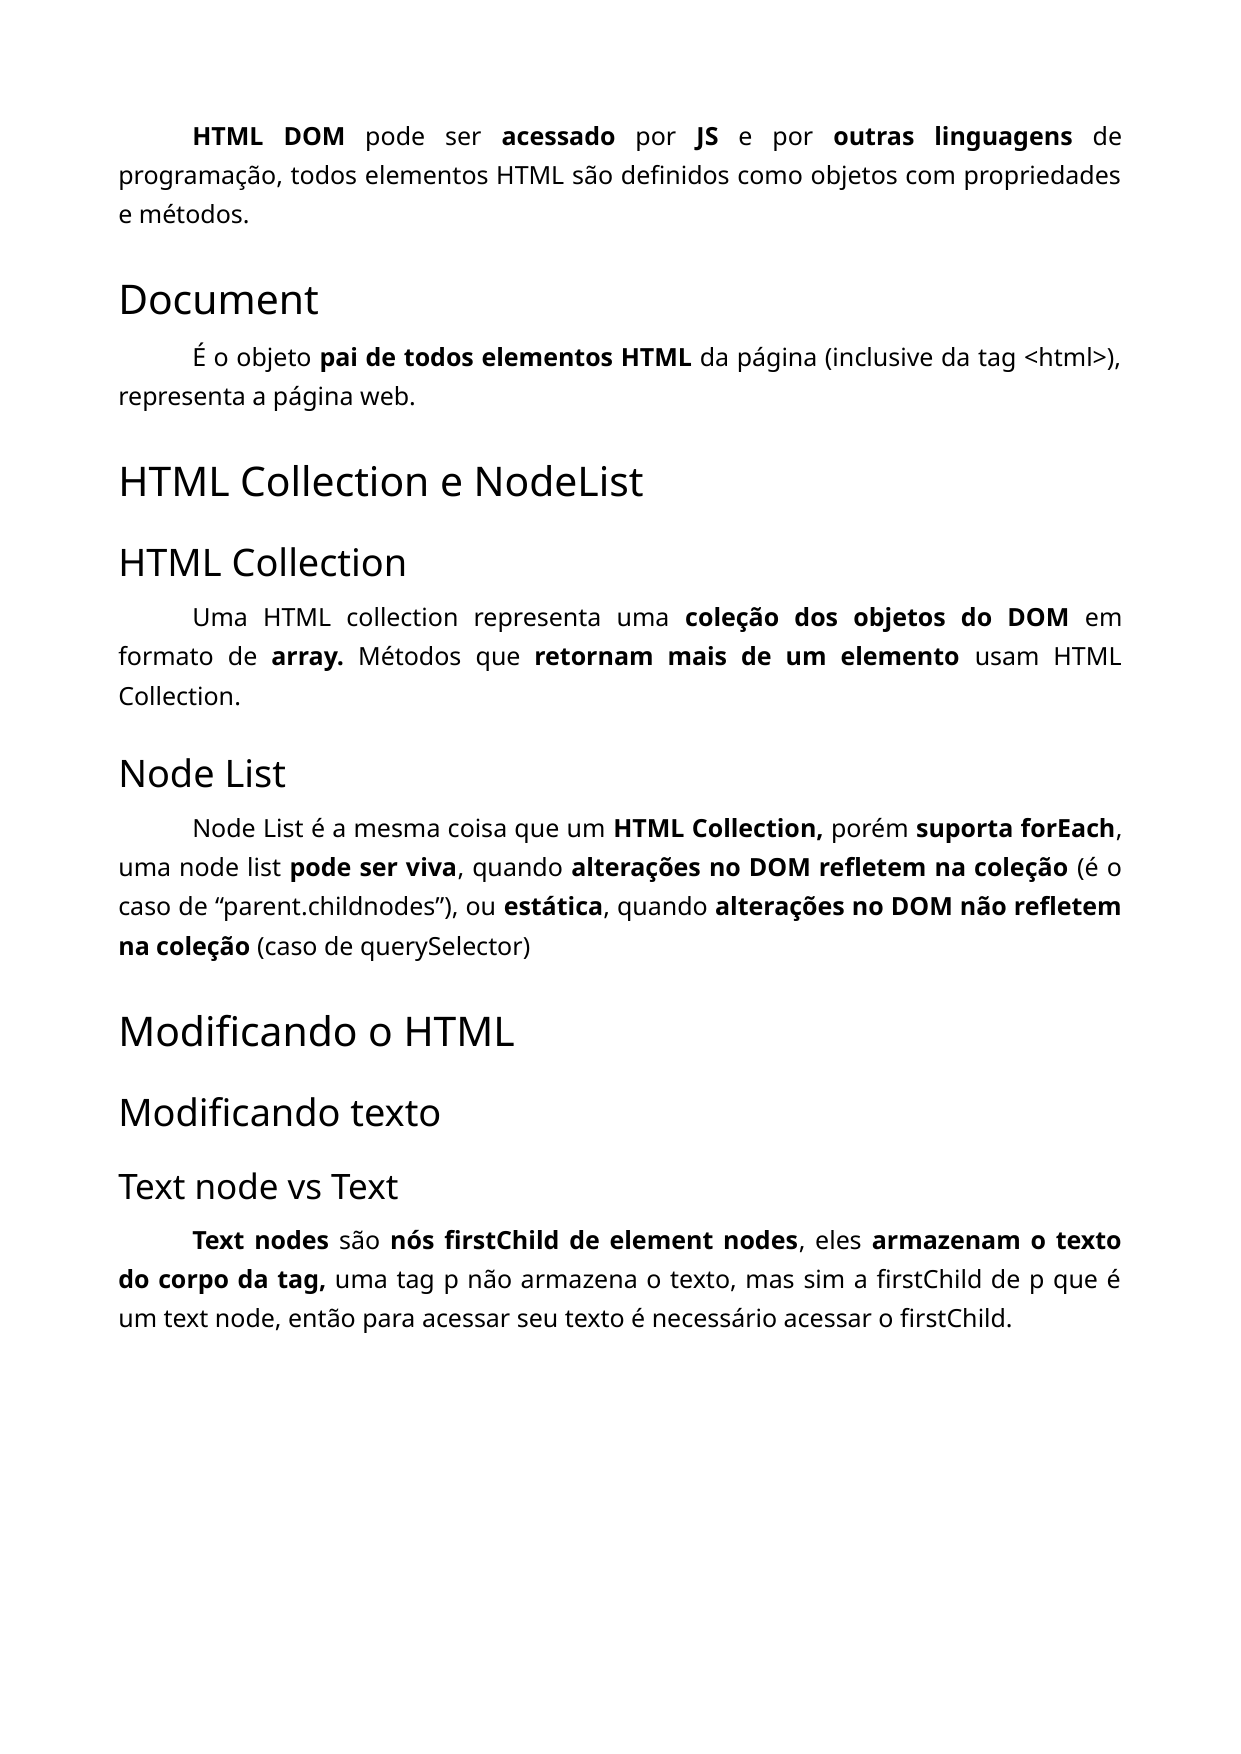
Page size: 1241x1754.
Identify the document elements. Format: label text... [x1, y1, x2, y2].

subtitle Modificando o HTML [118, 1003, 1122, 1058]
text É o objeto pai de todos elementos HTML da página (inclusive da tag <html>), representa a página web. [118, 339, 1122, 412]
subtitle Text node vs Text [118, 1162, 1122, 1210]
subtitle HTML Collection [118, 536, 1122, 587]
subtitle HTML Collection e NodeList [118, 453, 1122, 508]
text Uma HTML collection representa uma coleção dos objetos do DOM em formato de array. Métodos que retornam mais de um elemento usam HTML Collection. [118, 600, 1122, 712]
text Text nodes são nós firstChild de element nodes, eles armazenam o texto do corpo da tag, uma tag p não armazena o texto, mas sim a firstChild de p que é um text node, então para acessar seu texto é necessário acessar o firstChild. [118, 1222, 1122, 1335]
text Node List é a mesma coisa que um HTML Collection, porém suporta forEach, uma node list pode ser viva, quando alterações no DOM refletem na coleção (é o caso de “parent.childnodes”), ou estática, quando alterações no DOM não refletem na coleção (caso de querySelector) [118, 811, 1122, 962]
subtitle Node List [118, 746, 1122, 798]
text HTML DOM pode ser acessado por JS e por outras linguagens de programação, todos elementos HTML são definidos como objetos com propriedades e métodos. [118, 118, 1122, 231]
subtitle Modificando texto [118, 1085, 1122, 1137]
subtitle Document [118, 271, 1122, 327]
